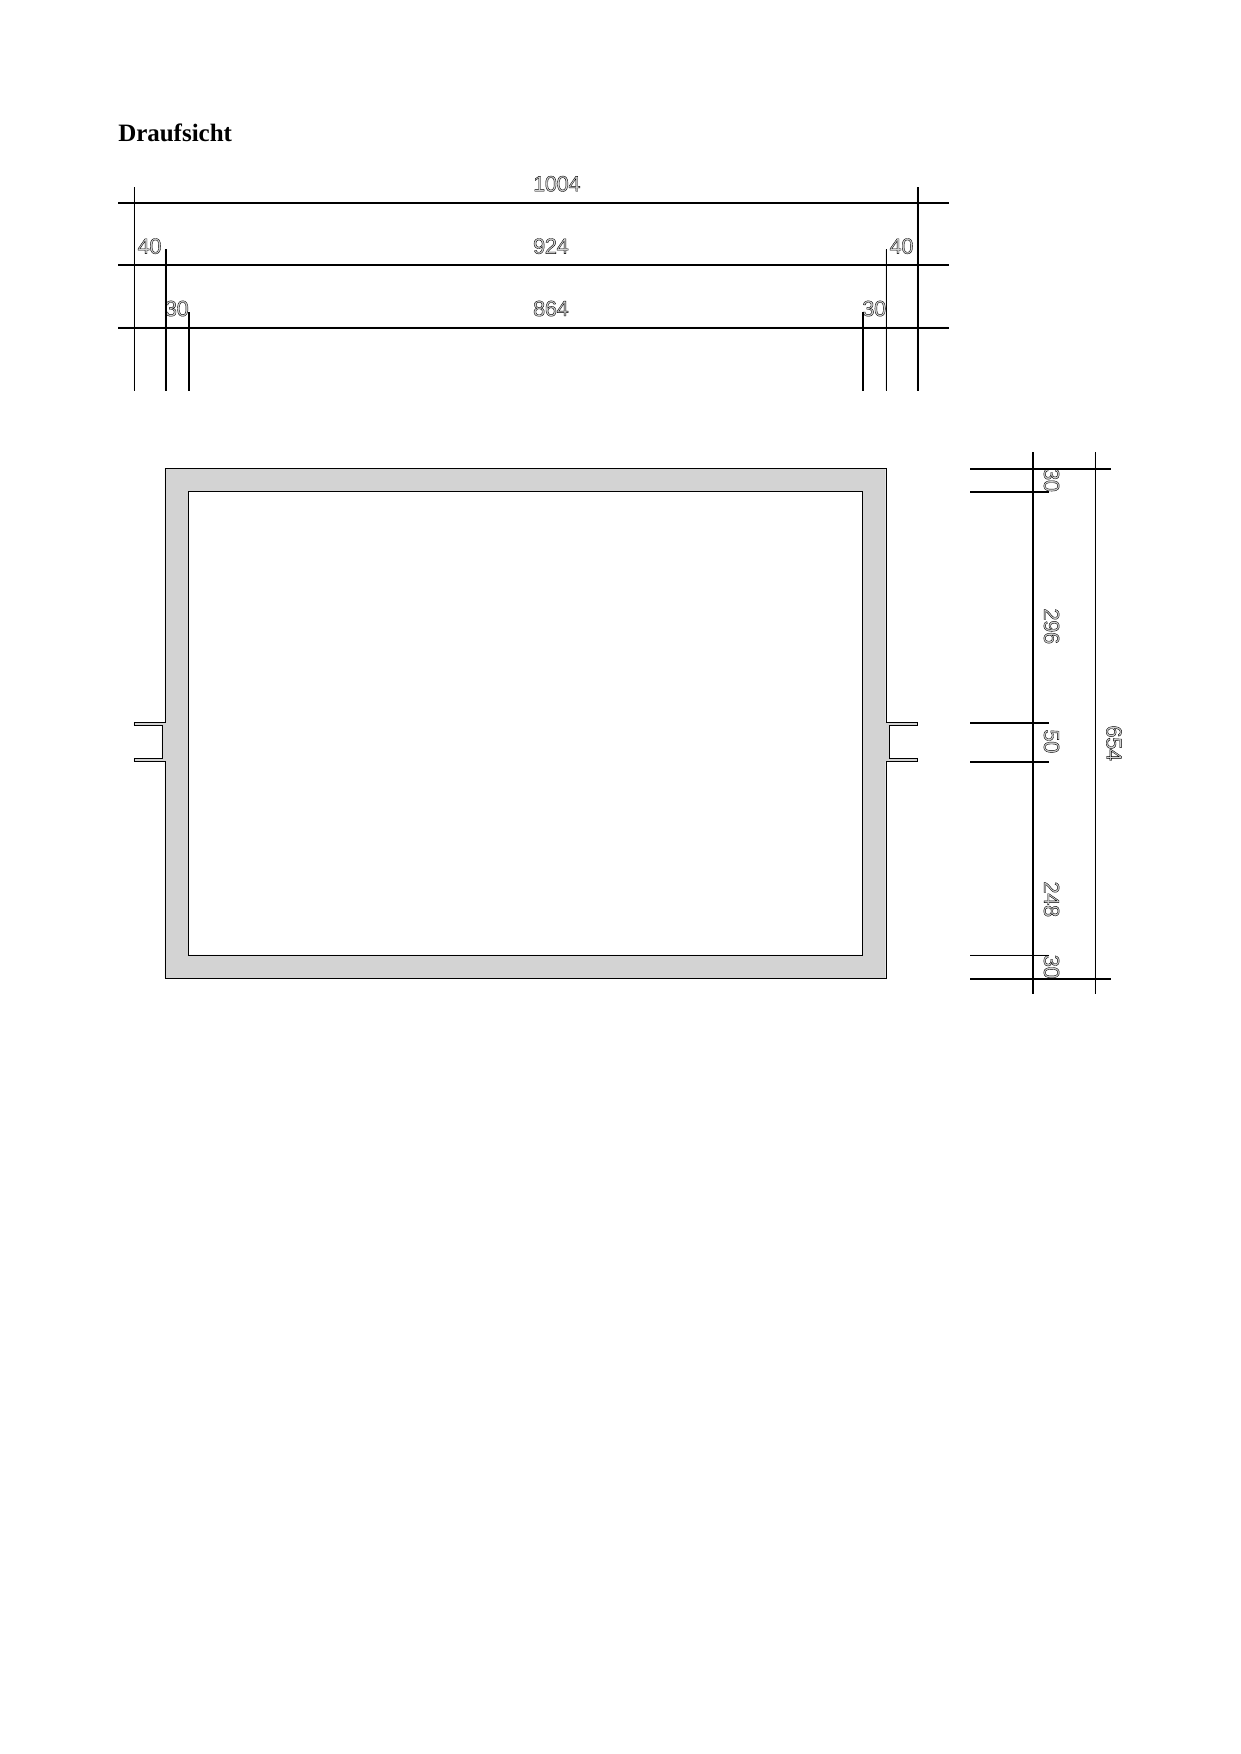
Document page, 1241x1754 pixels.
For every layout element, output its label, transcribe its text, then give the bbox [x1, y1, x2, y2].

text Draufsicht [118, 118, 1122, 147]
